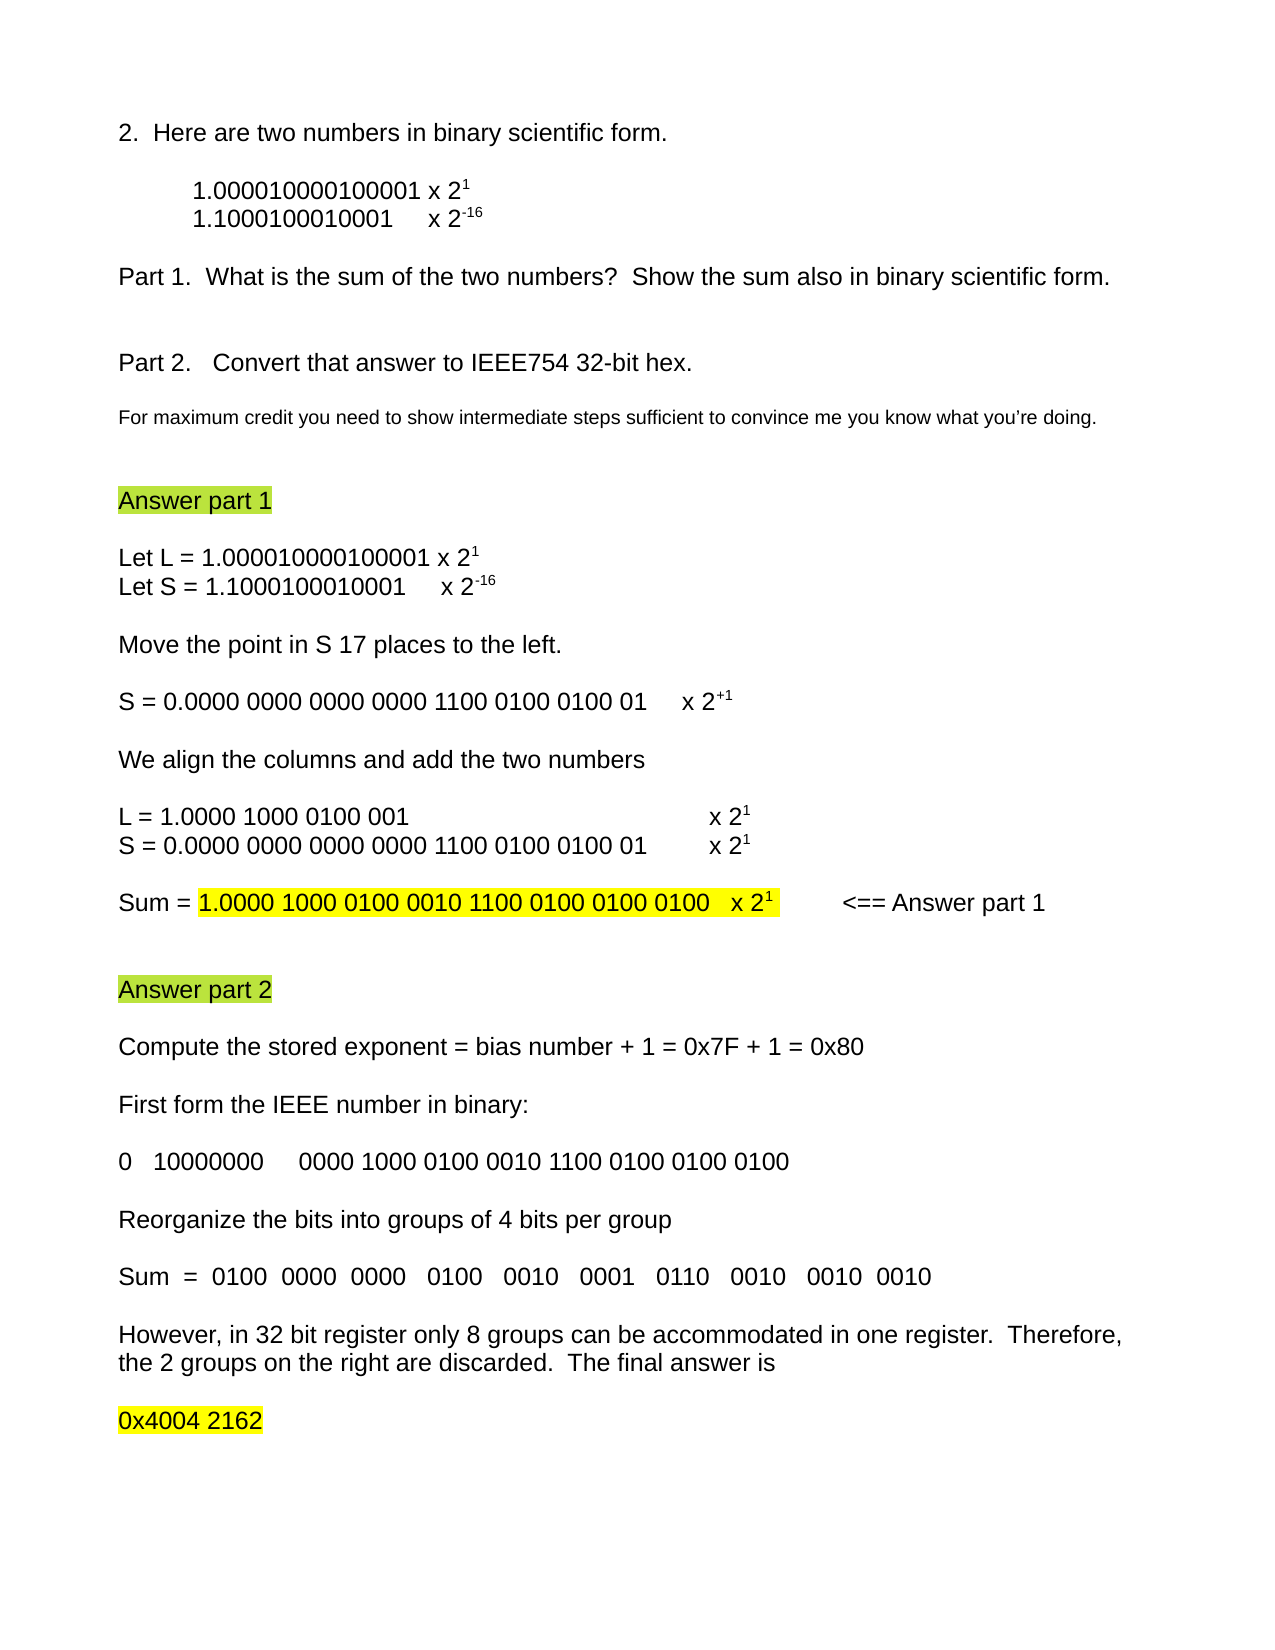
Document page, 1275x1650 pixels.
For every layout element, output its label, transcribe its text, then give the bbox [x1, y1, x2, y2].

text First form the IEEE number in binary: [118, 1089, 1157, 1118]
text 0 10000000 0000 1000 0100 0010 1100 0100 0100 0100 [118, 1147, 1157, 1176]
text S = 0.0000 0000 0000 0000 1100 0100 0100 01 x 2+1 [118, 687, 1157, 716]
text For maximum credit you need to show intermediate steps sufficient to convince me you know what you’re doing. [118, 406, 1157, 428]
text Part 2. Convert that answer to IEEE754 32-bit hex. [118, 348, 1157, 377]
text Compute the stored exponent = bias number + 1 = 0x7F + 1 = 0x80 [118, 1032, 1157, 1061]
text 0x4004 2162 [118, 1406, 1157, 1434]
text 1.1000100010001 x 2-16 [118, 204, 1157, 233]
text L = 1.0000 1000 0100 001 x 21 [118, 802, 1157, 831]
text 2. Here are two numbers in binary scientific form. [118, 118, 1157, 147]
text Move the point in S 17 places to the left. [118, 629, 1157, 658]
text S = 0.0000 0000 0000 0000 1100 0100 0100 01 x 21 [118, 831, 1157, 859]
text Part 1. What is the sum of the two numbers? Show the sum also in binary scientific form. [118, 262, 1157, 291]
text Let L = 1.000010000100001 x 21 [118, 543, 1157, 572]
text 1.000010000100001 x 21 [118, 176, 1157, 204]
text Reorganize the bits into groups of 4 bits per group [118, 1204, 1157, 1233]
text However, in 32 bit register only 8 groups can be accommodated in one register. Therefore, the 2 groups on the right are discarded. The final answer is [118, 1319, 1157, 1377]
text Sum = 1.0000 1000 0100 0010 1100 0100 0100 0100 x 21 <== Answer part 1 [118, 888, 1157, 917]
text Sum = 0100 0000 0000 0100 0010 0001 0110 0010 0010 0010 [118, 1262, 1157, 1291]
text Let S = 1.1000100010001 x 2-16 [118, 572, 1157, 601]
text We align the columns and add the two numbers [118, 744, 1157, 773]
text Answer part 1 [118, 486, 1157, 514]
text Answer part 2 [118, 974, 1157, 1003]
